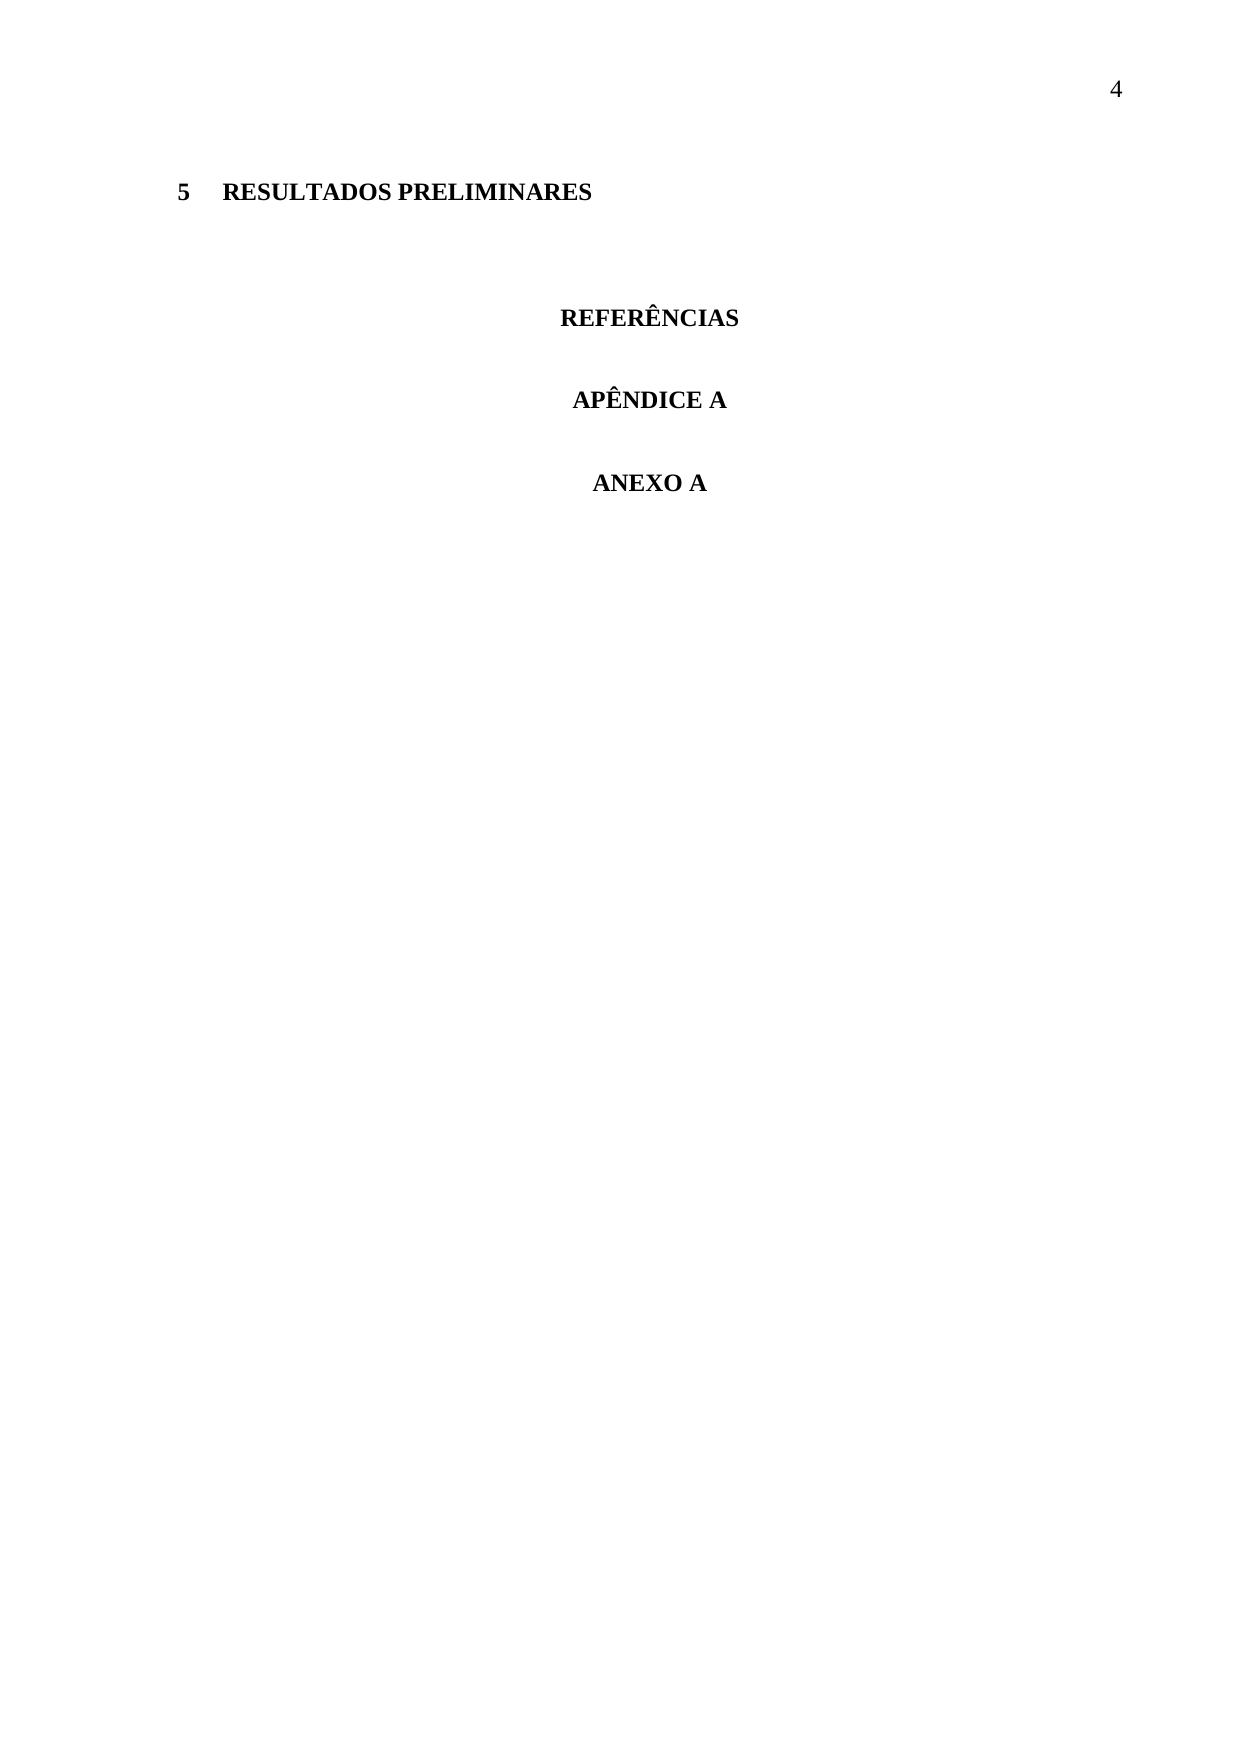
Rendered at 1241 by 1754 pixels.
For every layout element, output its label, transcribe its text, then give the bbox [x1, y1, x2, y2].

subtitle RESULTADOS PRELIMINARES [177, 177, 1122, 206]
subtitle ANEXO A [177, 468, 1122, 497]
subtitle REFERÊNCIAS [177, 303, 1122, 332]
subtitle APÊNDICE A [177, 385, 1122, 414]
